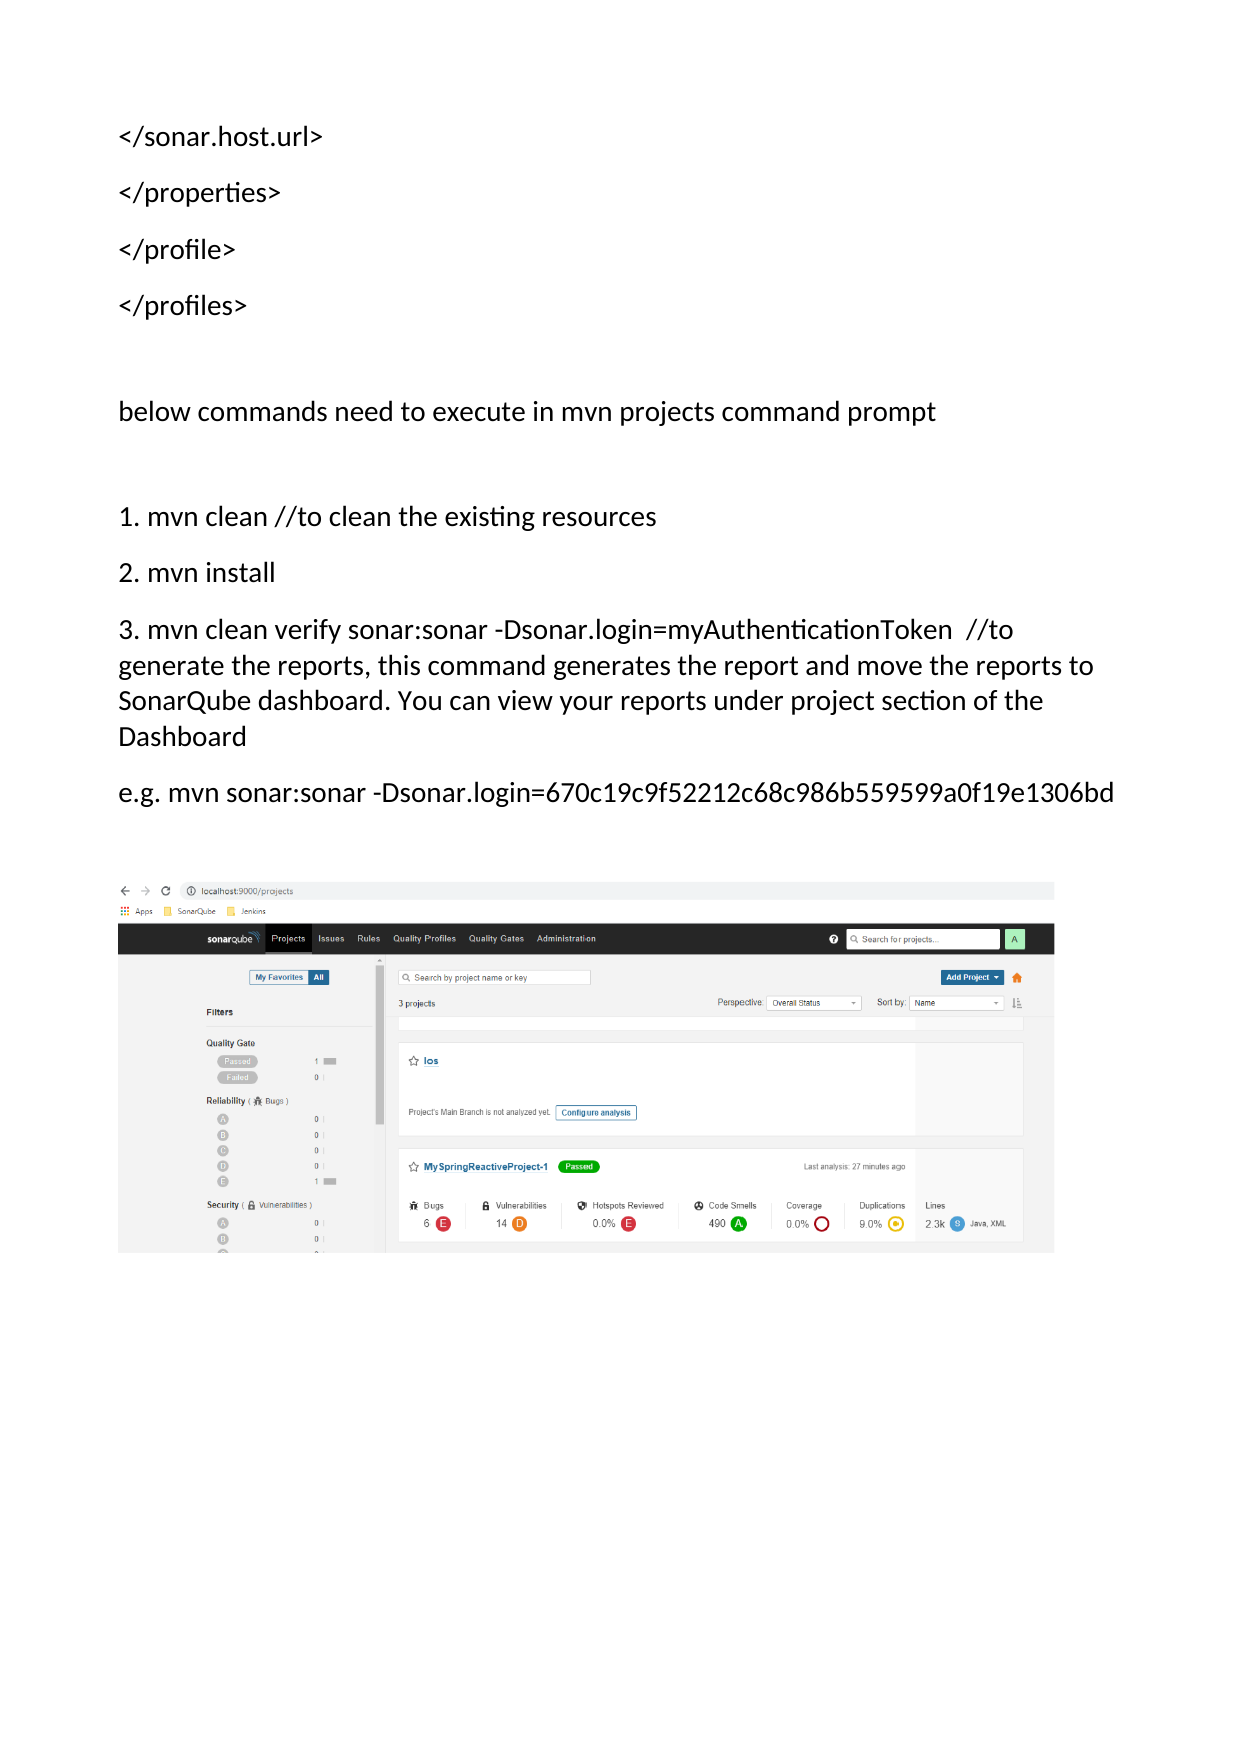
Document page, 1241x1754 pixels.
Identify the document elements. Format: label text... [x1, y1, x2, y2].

text 1. mvn clean //to clean the existing resources [118, 498, 1122, 534]
text 2. mvn install [118, 554, 1122, 590]
text below commands need to execute in mvn projects command prompt [118, 393, 1122, 428]
text </profile> [118, 231, 1122, 267]
text e.g. mvn sonar:sonar -Dsonar.login=670c19c9f52212c68c986b559599a0f19e1306bd [118, 774, 1122, 810]
text </properties> [118, 174, 1122, 210]
text 3. mvn clean verify sonar:sonar -Dsonar.login=myAuthenticationToken //to generate the reports, this command generates the report and move the reports to SonarQube dashboard. You can view your reports under project section of the Dashboard [118, 611, 1122, 753]
text </profiles> [118, 287, 1122, 323]
text </sonar.host.url> [118, 118, 1122, 154]
